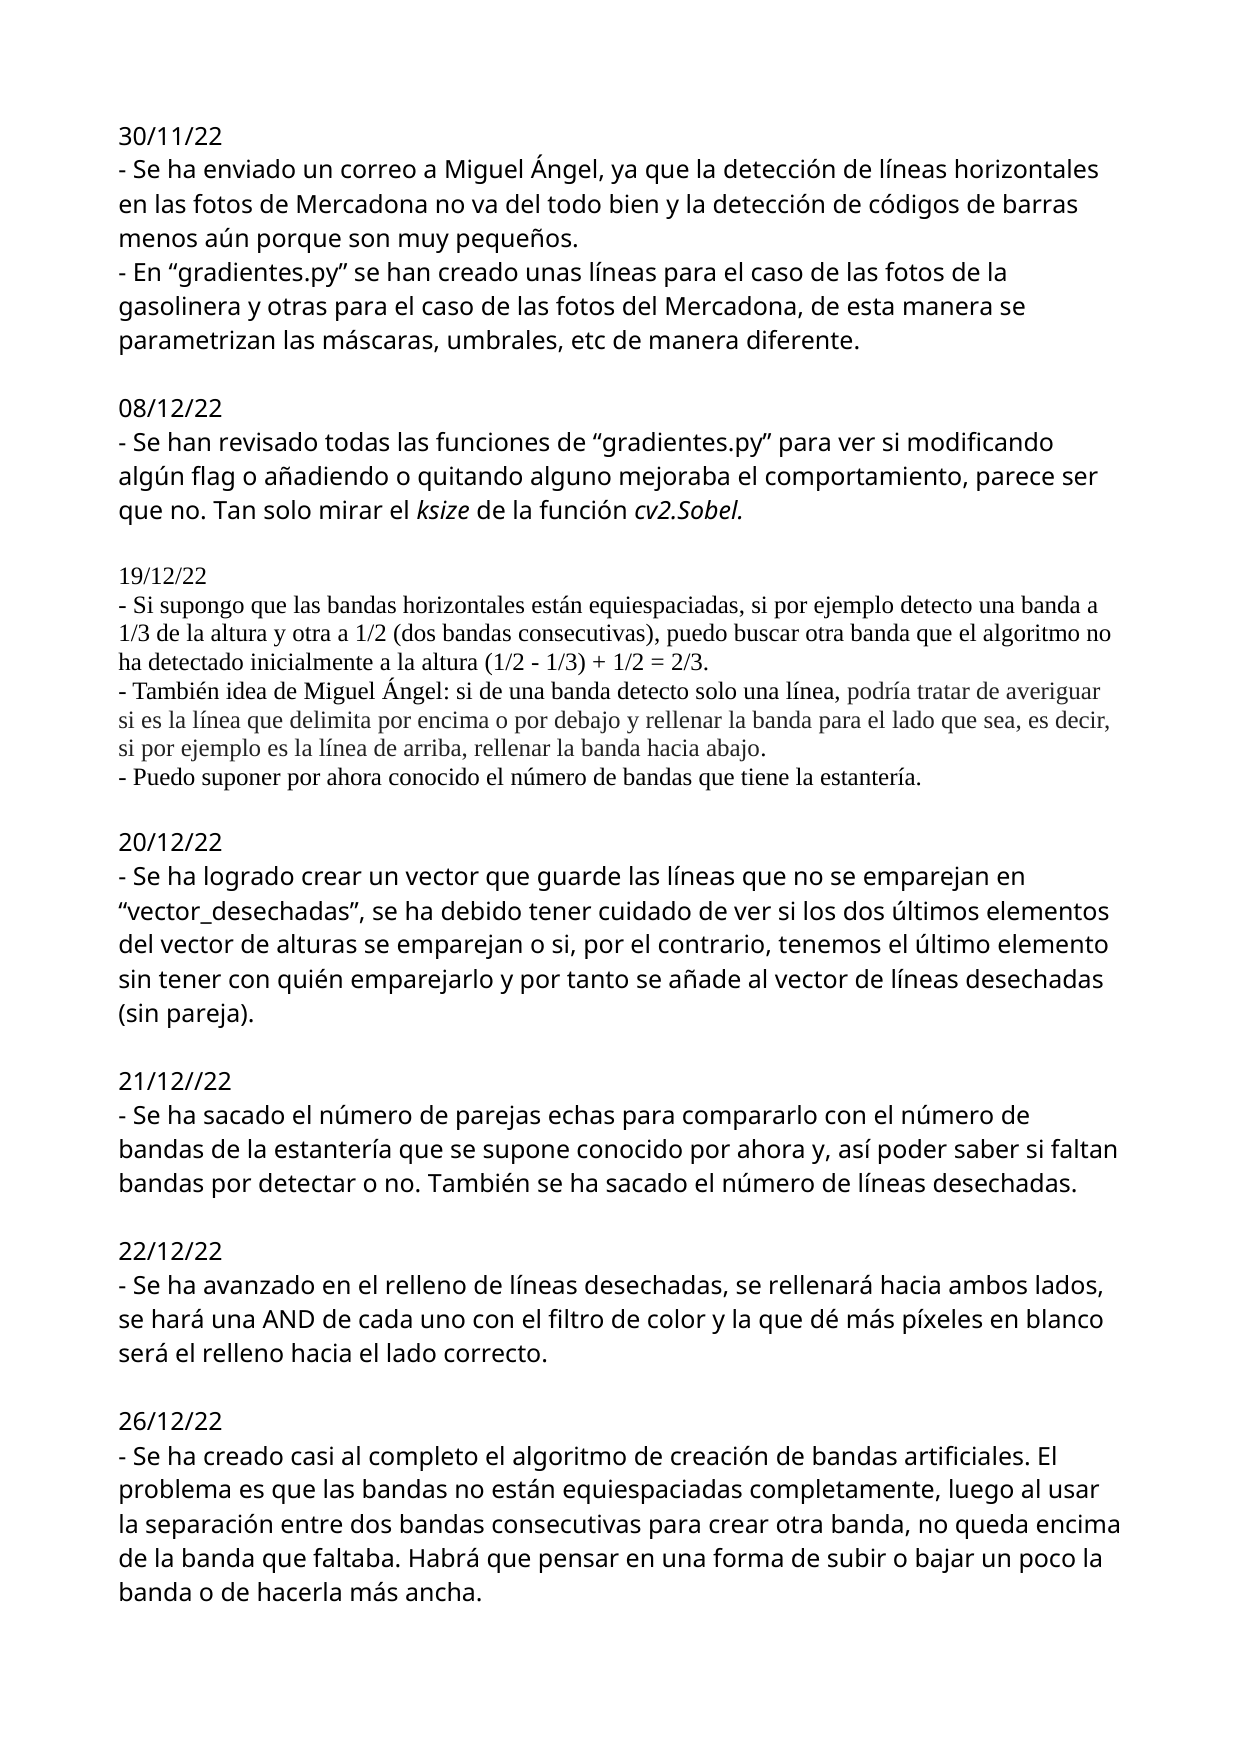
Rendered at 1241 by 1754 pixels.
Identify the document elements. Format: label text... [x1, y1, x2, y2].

text 26/12/22 [118, 1404, 1122, 1438]
text - Puedo suponer por ahora conocido el número de bandas que tiene la estantería. [118, 762, 1122, 791]
text 22/12/22 [118, 1234, 1122, 1268]
text - En “gradientes.py” se han creado unas líneas para el caso de las fotos de la gasolinera y otras para el caso de las fotos del Mercadona, de esta manera se parametrizan las máscaras, umbrales, etc de manera diferente. [118, 254, 1122, 357]
text - Se han revisado todas las funciones de “gradientes.py” para ver si modificando algún flag o añadiendo o quitando alguno mejoraba el comportamiento, parece ser que no. Tan solo mirar el ksize de la función cv2.Sobel. [118, 425, 1122, 527]
text 30/11/22 [118, 118, 1122, 152]
text - Se ha avanzado en el relleno de líneas desechadas, se rellenará hacia ambos lados, se hará una AND de cada uno con el filtro de color y la que dé más píxeles en blanco será el relleno hacia el lado correcto. [118, 1268, 1122, 1370]
text - También idea de Miguel Ángel: si de una banda detecto solo una línea, podría tratar de averiguar si es la línea que delimita por encima o por debajo y rellenar la banda para el lado que sea, es decir, si por ejemplo es la línea de arriba, rellenar la banda hacia abajo. [118, 676, 1122, 762]
text - Se ha enviado un correo a Miguel Ángel, ya que la detección de líneas horizontales en las fotos de Mercadona no va del todo bien y la detección de códigos de barras menos aún porque son muy pequeños. [118, 152, 1122, 254]
text - Si supongo que las bandas horizontales están equiespaciadas, si por ejemplo detecto una banda a 1/3 de la altura y otra a 1/2 (dos bandas consecutivas), puedo buscar otra banda que el algoritmo no ha detectado inicialmente a la altura (1/2 - 1/3) + 1/2 = 2/3. [118, 590, 1122, 676]
text - Se ha logrado crear un vector que guarde las líneas que no se emparejan en “vector_desechadas”, se ha debido tener cuidado de ver si los dos últimos elementos del vector de alturas se emparejan o si, por el contrario, tenemos el último elemento sin tener con quién emparejarlo y por tanto se añade al vector de líneas desechadas (sin pareja). [118, 859, 1122, 1029]
text 08/12/22 [118, 391, 1122, 425]
text - Se ha sacado el número de parejas echas para compararlo con el número de bandas de la estantería que se supone conocido por ahora y, así poder saber si faltan bandas por detectar o no. También se ha sacado el número de líneas desechadas. [118, 1097, 1122, 1200]
text - Se ha creado casi al completo el algoritmo de creación de bandas artificiales. El problema es que las bandas no están equiespaciadas completamente, luego al usar la separación entre dos bandas consecutivas para crear otra banda, no queda encima de la banda que faltaba. Habrá que pensar en una forma de subir o bajar un poco la banda o de hacerla más ancha. [118, 1438, 1122, 1608]
text 21/12//22 [118, 1063, 1122, 1097]
text 20/12/22 [118, 825, 1122, 859]
text 19/12/22 [118, 561, 1122, 590]
